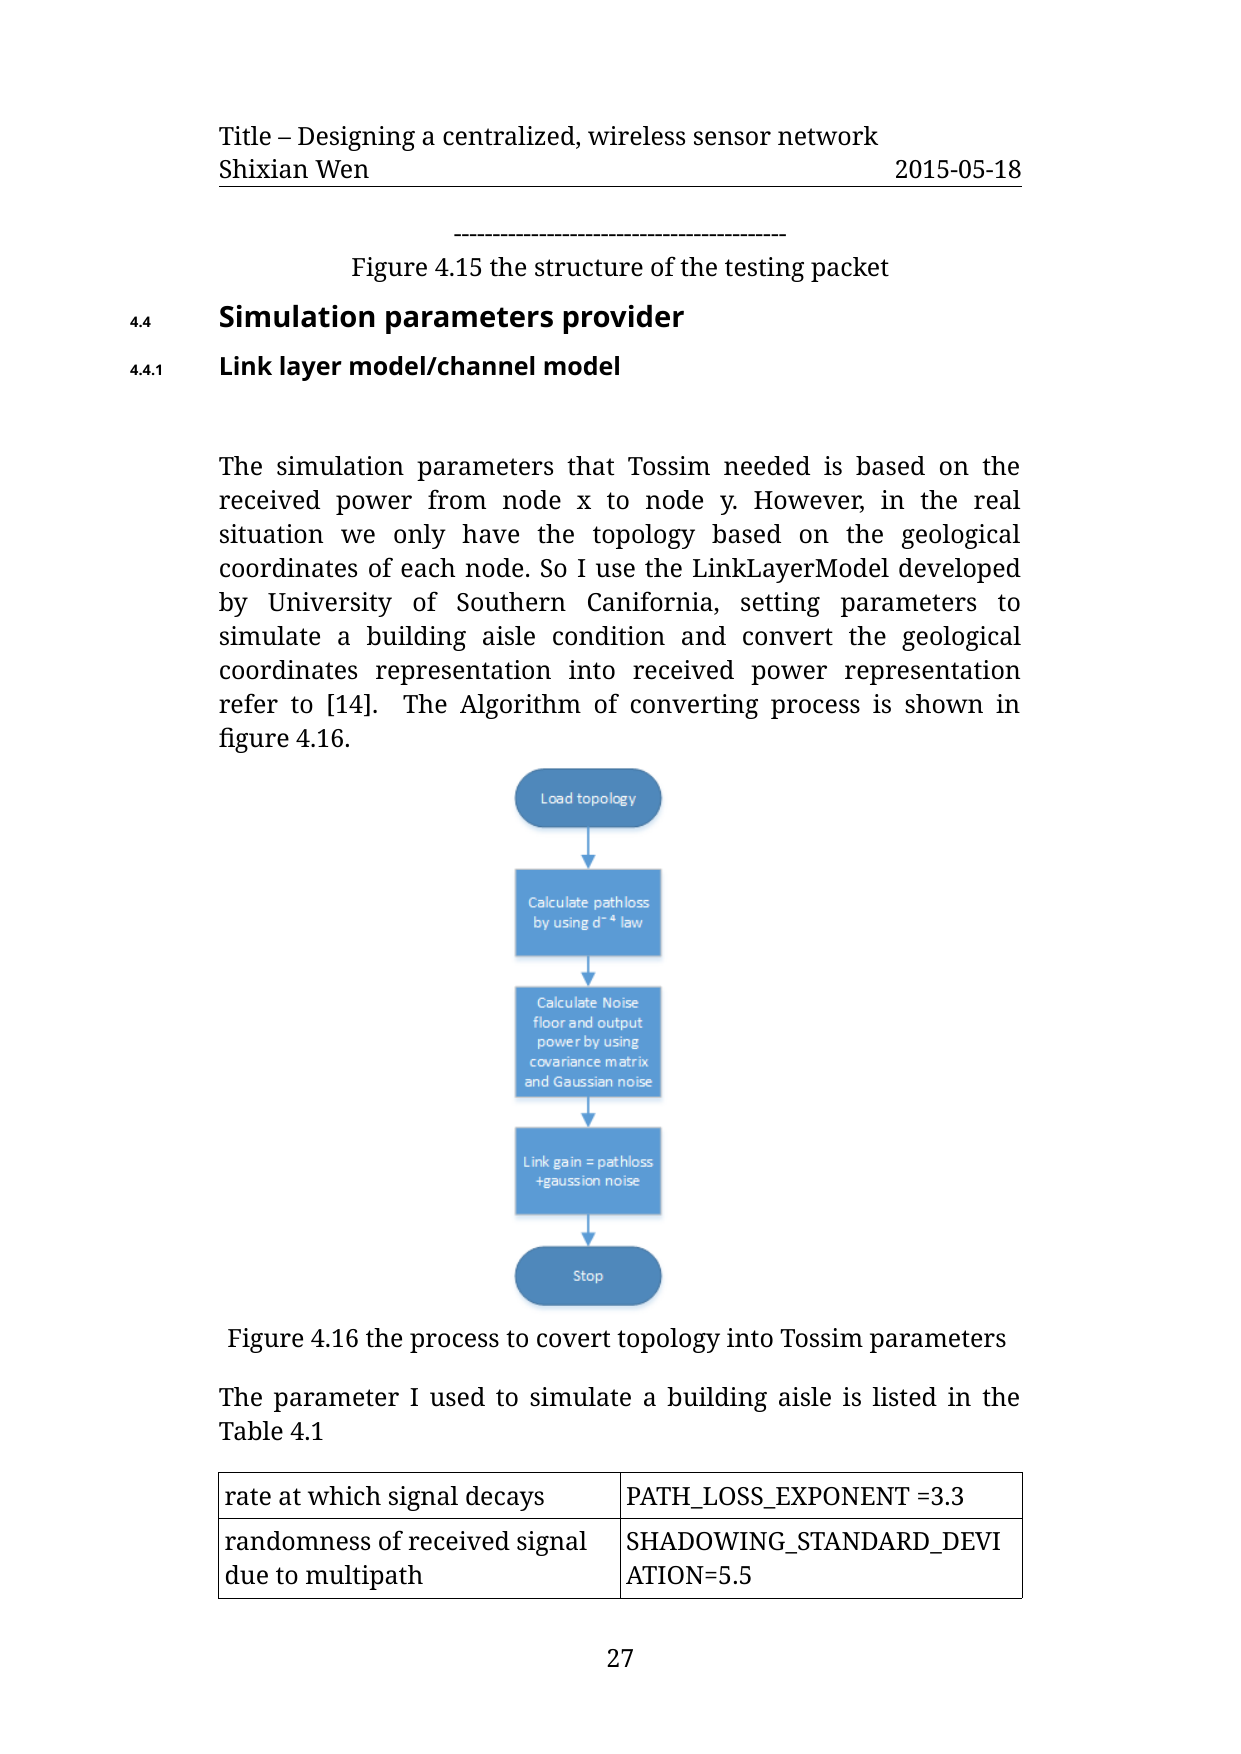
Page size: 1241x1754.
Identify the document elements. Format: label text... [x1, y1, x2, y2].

picture [508, 761, 670, 1321]
table_cell SHADOWING_STANDARD_DEVIATION=5.5 [621, 1519, 1022, 1598]
text ------------------------------------------- [218, 216, 1022, 250]
text Figure 4.16 the process to covert topology into Tossim parameters [218, 780, 1022, 1354]
subtitle Simulation parameters provider [130, 296, 1022, 336]
text Figure 4.15 the structure of the testing packet [218, 250, 1022, 284]
table_header PATH_LOSS_EXPONENT =3.3 [621, 1473, 1022, 1518]
text The simulation parameters that Tossim needed is based on the received power from node x to node y. However, in the real situation we only have the topology based on the geological coordinates of each node. So I use the LinkLayerModel developed by University of Southern Canifornia, setting parameters to simulate a building aisle condition and convert the geological coordinates representation into received power representation refer to [14]. The Algorithm of converting process is shown in figure 4.16. [218, 448, 1022, 755]
text The parameter I used to simulate a building aisle is listed in the Table 4.1 [218, 1379, 1022, 1447]
table_header rate at which signal decays [219, 1473, 620, 1518]
subtitle Link layer model/channel model [130, 348, 1022, 383]
table_cell randomness of received signal due to multipath [219, 1519, 620, 1598]
